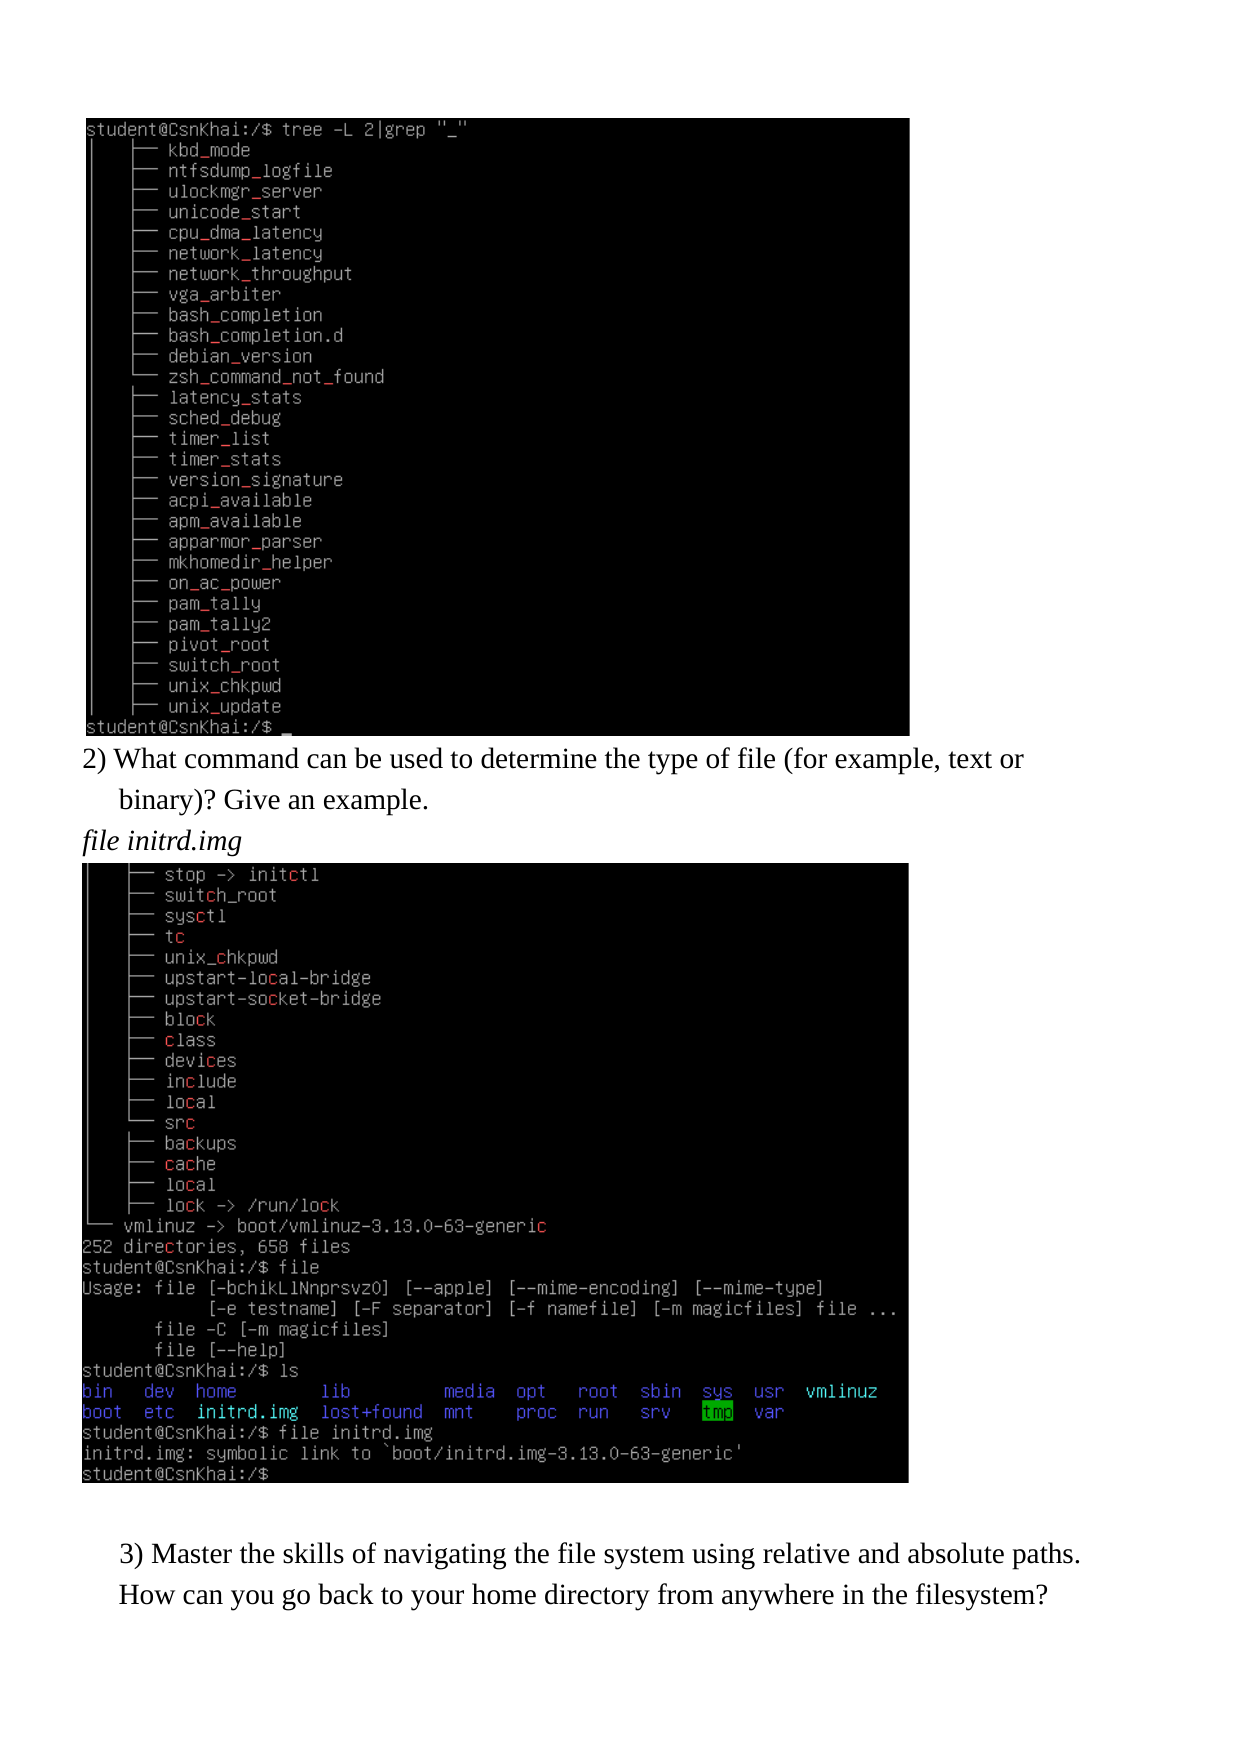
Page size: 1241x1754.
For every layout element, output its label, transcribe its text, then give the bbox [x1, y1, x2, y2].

text 3) Master the skills of navigating the file system using relative and absolute paths. How can you go back to your home directory from anywhere in the filesystem? [118, 1537, 1117, 1611]
picture [82, 863, 909, 1483]
text 2) What command can be used to determine the type of file (for example, text or binary)? Give an example. [82, 742, 1098, 816]
text file initrd.img [82, 823, 1098, 857]
picture [86, 118, 910, 736]
